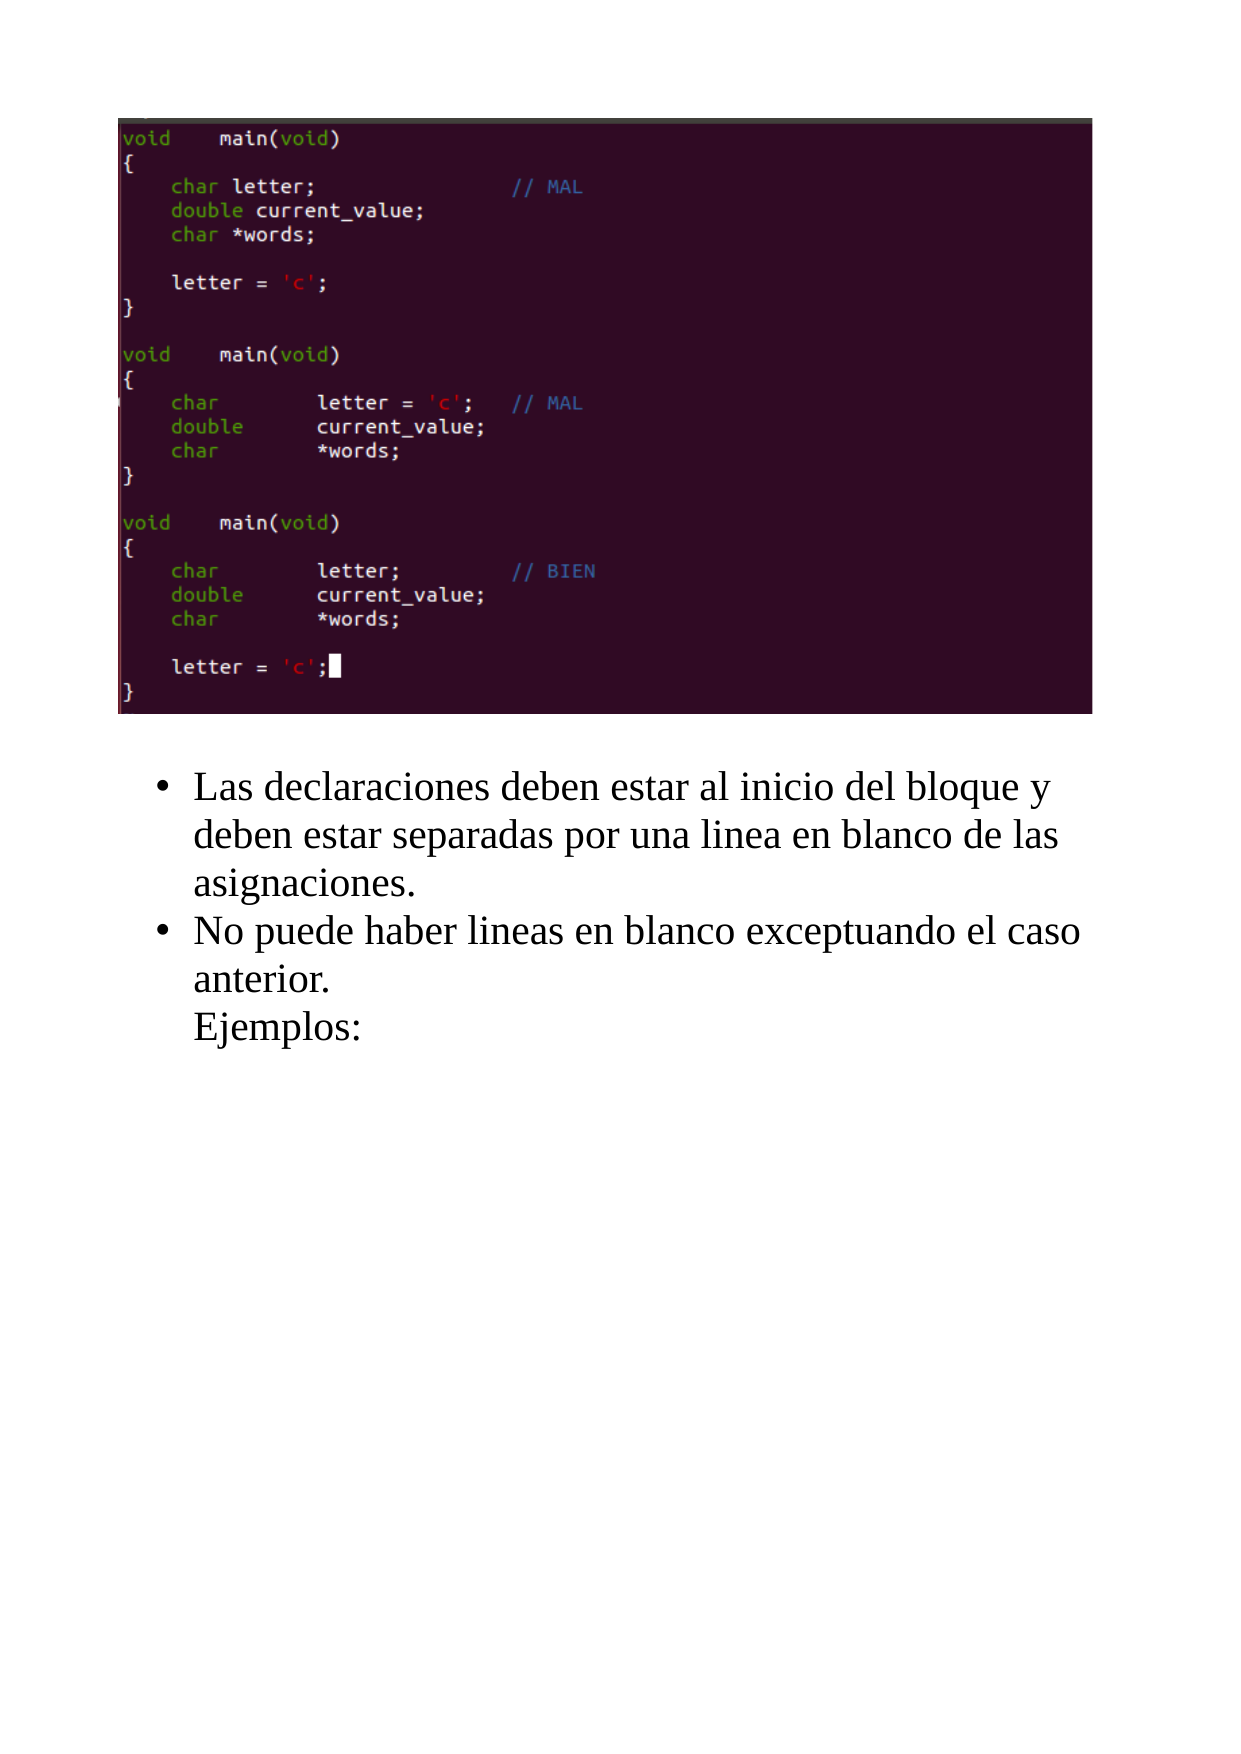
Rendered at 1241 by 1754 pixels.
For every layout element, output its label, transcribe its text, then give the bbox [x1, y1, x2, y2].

picture [891, 118, 1093, 714]
list No puede haber lineas en blanco exceptuando el caso anterior. [156, 905, 1122, 1001]
list Ejemplos: [156, 1001, 1122, 1049]
list Las declaraciones deben estar al inicio del bloque y deben estar separadas por una linea en blanco de las asignaciones. [156, 762, 1122, 905]
